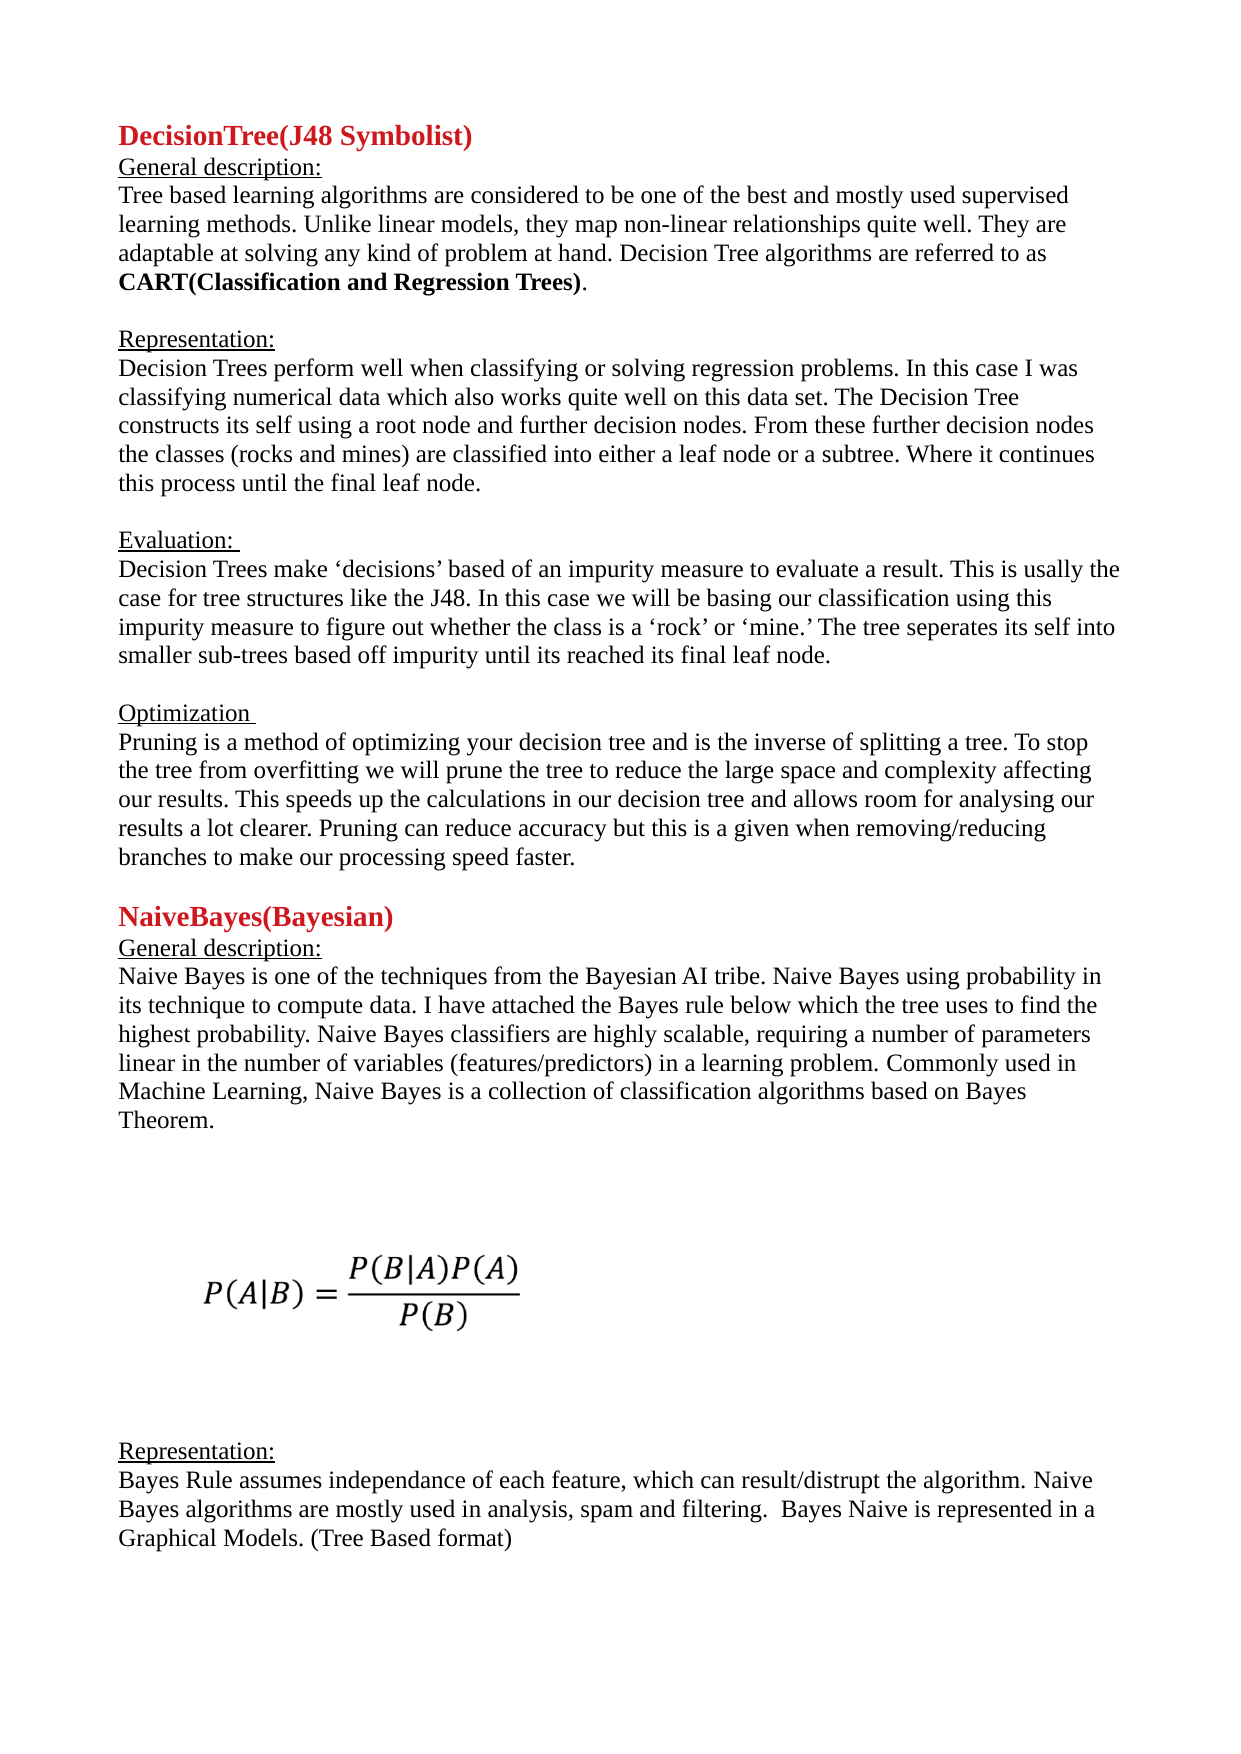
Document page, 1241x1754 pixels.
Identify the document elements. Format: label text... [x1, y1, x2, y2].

text Tree based learning algorithms are considered to be one of the best and mostly used supervised learning methods. Unlike linear models, they map non-linear relationships quite well. They are adaptable at solving any kind of problem at hand. Decision Tree algorithms are referred to as CART(Classification and Regression Trees). [118, 180, 1122, 295]
text Naive Bayes is one of the techniques from the Bayesian AI tribe. Naive Bayes using probability in its technique to compute data. I have attached the Bayes rule below which the tree uses to find the highest probability. Naive Bayes classifiers are highly scalable, requiring a number of parameters linear in the number of variables (features/predictors) in a learning problem. Commonly used in Machine Learning, Naive Bayes is a collection of classification algorithms based on Bayes Theorem. [118, 961, 1122, 1134]
text DecisionTree(J48 Symbolist) [118, 118, 1122, 152]
picture [128, 1183, 613, 1376]
text Representation: [118, 324, 1122, 353]
text Pruning is a method of optimizing your decision tree and is the inverse of splitting a tree. To stop the tree from overfitting we will prune the tree to reduce the large space and complexity affecting our results. This speeds up the calculations in our decision tree and allows room for analysing our results a lot clearer. Pruning can reduce accuracy but this is a given when removing/reducing branches to make our processing speed faster. [118, 727, 1122, 870]
text Decision Trees make ‘decisions’ based of an impurity measure to evaluate a result. This is usally the case for tree structures like the J48. In this case we will be basing our classification using this impurity measure to figure out whether the class is a ‘rock’ or ‘mine.’ The tree seperates its self into smaller sub-trees based off impurity until its reached its final leaf node. [118, 554, 1122, 669]
text Decision Trees perform well when classifying or solving regression problems. In this case I was classifying numerical data which also works quite well on this data set. The Decision Tree constructs its self using a root node and further decision nodes. From these further decision nodes the classes (rocks and mines) are classified into either a leaf node or a subtree. Where it continues this process until the final leaf node. [118, 353, 1122, 497]
text Bayes Rule assumes independance of each feature, which can result/distrupt the algorithm. Naive Bayes algorithms are mostly used in analysis, spam and filtering. Bayes Naive is represented in a Graphical Models. (Tree Based format) [118, 1465, 1122, 1551]
text Representation: [118, 1436, 1122, 1465]
text Evaluation: [118, 525, 1122, 554]
text Optimization [118, 698, 1122, 727]
text General description: [118, 152, 1122, 180]
text NaiveBayes(Bayesian) [118, 899, 1122, 933]
text General description: [118, 933, 1122, 961]
